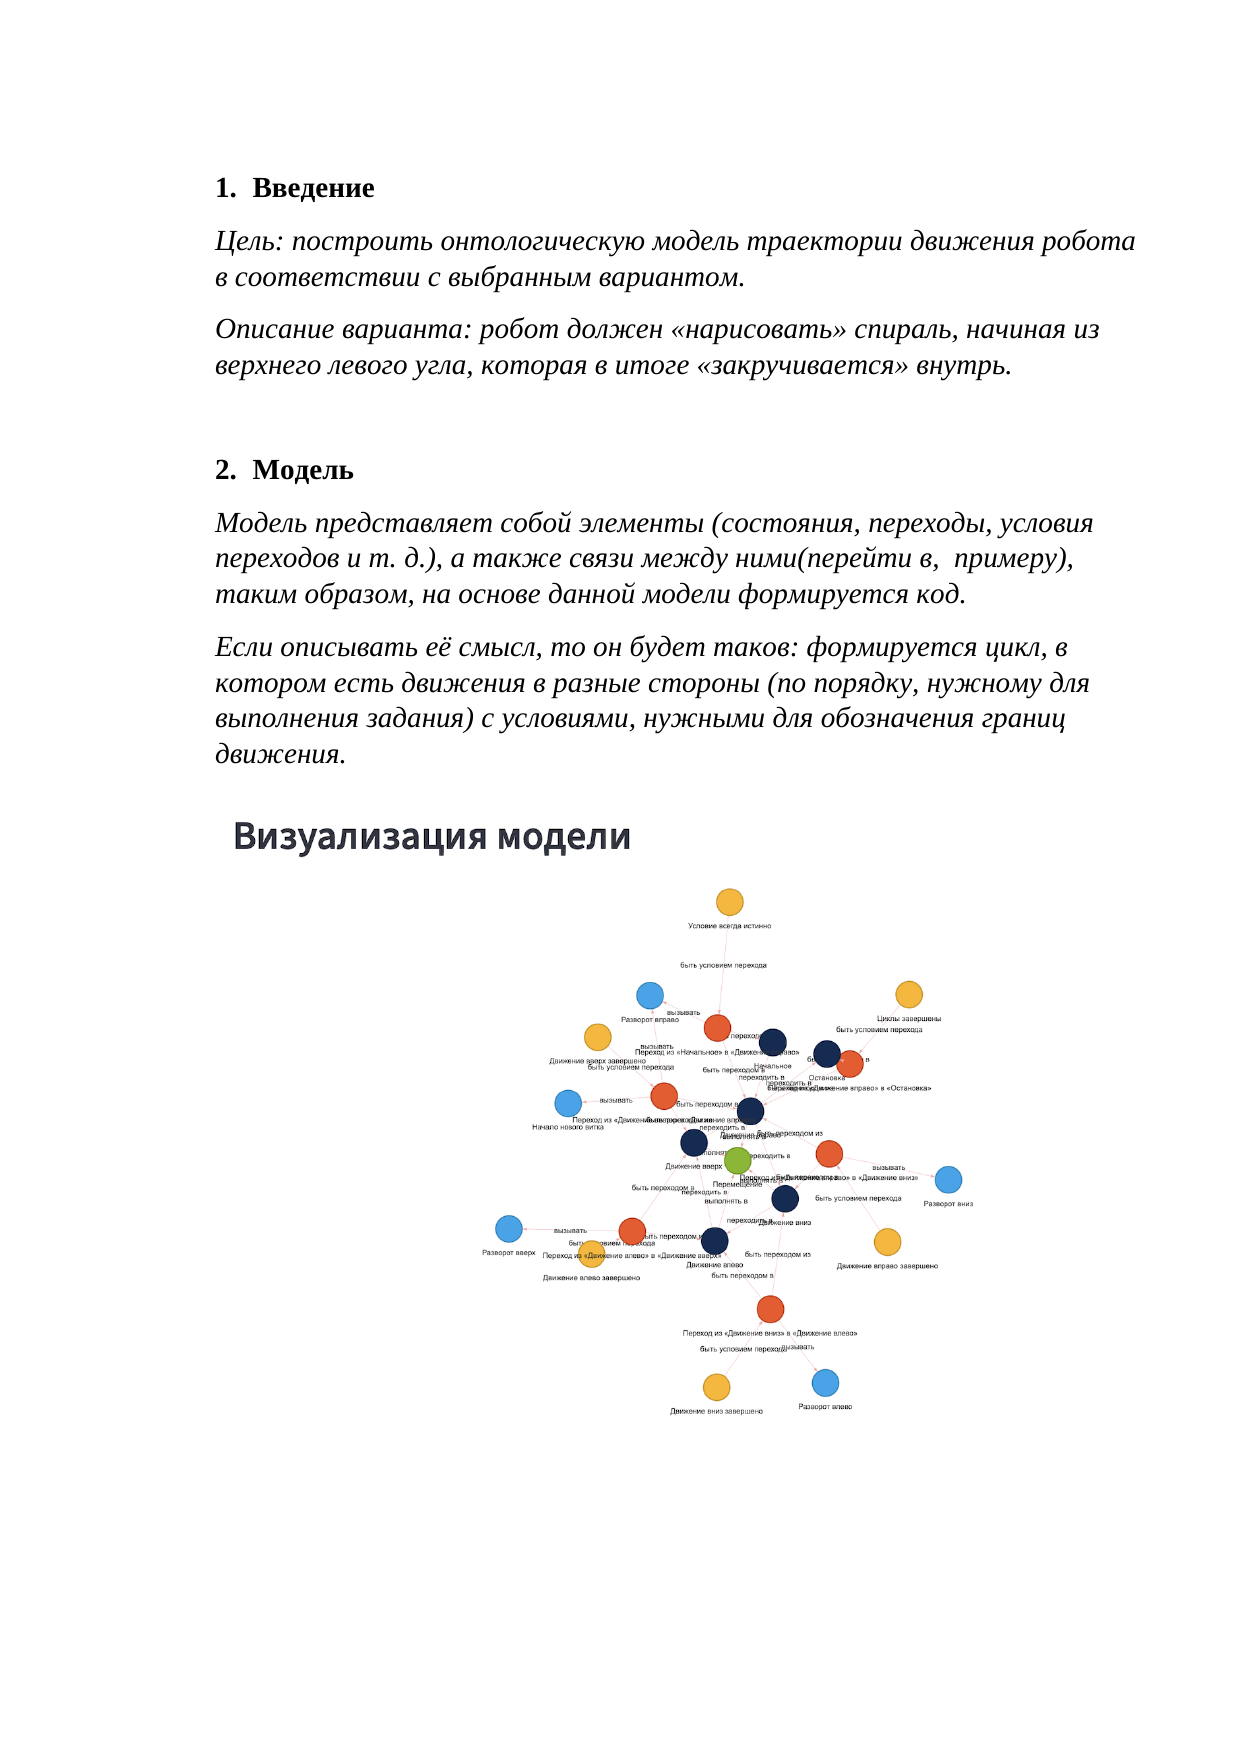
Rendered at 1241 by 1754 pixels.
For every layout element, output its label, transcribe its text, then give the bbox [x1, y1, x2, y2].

list Модель [215, 452, 1152, 486]
text Цель: построить онтологическую модель траектории движения робота в соответствии с выбранным вариантом. [215, 223, 1152, 292]
text Если описывать её смысл, то он будет таков: формируется цикл, в котором есть движения в разные стороны (по порядку, нужному для выполнения задания) с условиями, нужными для обозначения границ движения. [215, 629, 1152, 770]
picture [196, 788, 1133, 1464]
text Описание варианта: робот должен «нарисовать» спираль, начиная из верхнего левого угла, которая в итоге «закручивается» внутрь. [215, 311, 1152, 381]
list Введение [215, 171, 1152, 204]
text Модель представляет собой элементы (состояния, переходы, условия переходов и т. д.), а также связи между ними(перейти в, примеру), таким образом, на основе данной модели формируется код. [215, 505, 1152, 610]
